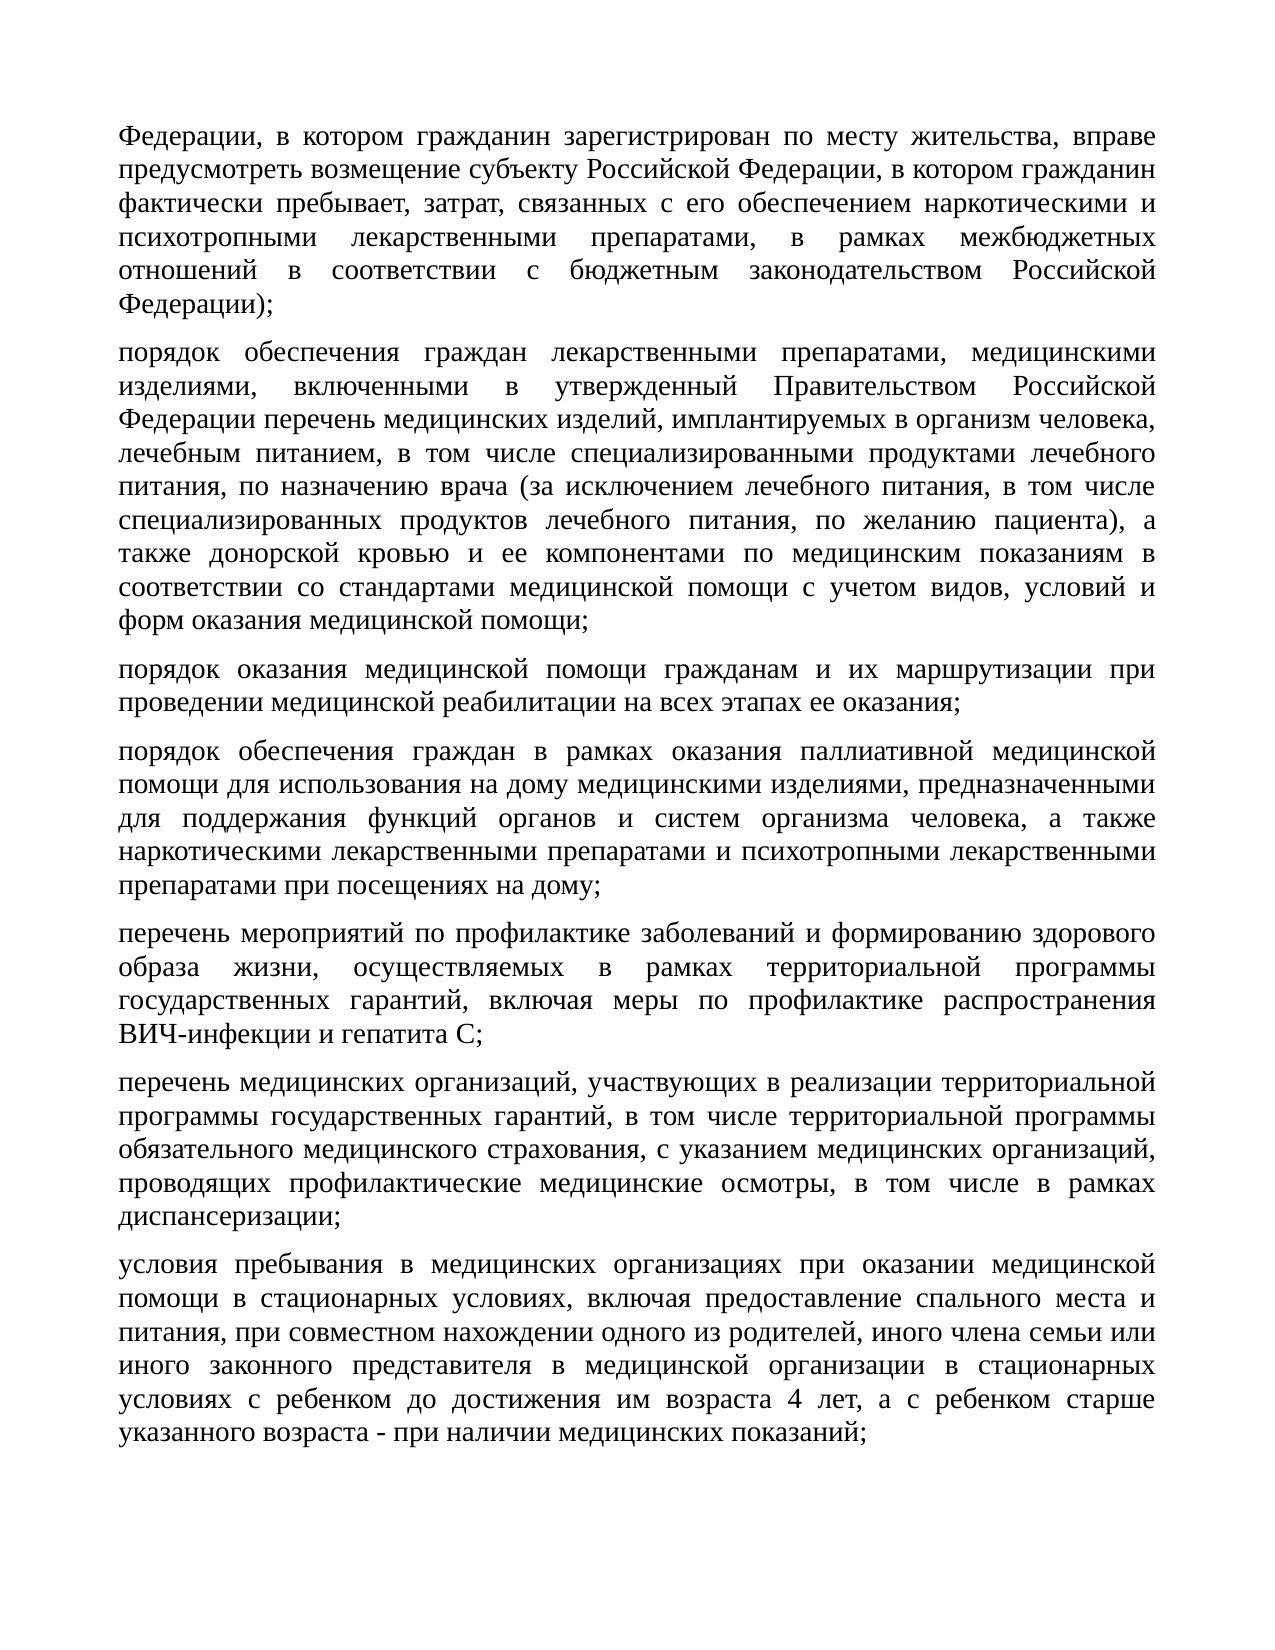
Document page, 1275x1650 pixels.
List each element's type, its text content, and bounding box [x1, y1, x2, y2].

text условия пребывания в медицинских организациях при оказании медицинской помощи в стационарных условиях, включая предоставление спального места и питания, при совместном нахождении одного из родителей, иного члена семьи или иного законного представителя в медицинской организации в стационарных условиях с ребенком до достижения им возраста 4 лет, а с ребенком старше указанного возраста - при наличии медицинских показаний; [118, 1247, 1157, 1448]
text перечень мероприятий по профилактике заболеваний и формированию здорового образа жизни, осуществляемых в рамках территориальной программы государственных гарантий, включая меры по профилактике распространения ВИЧ-инфекции и гепатита C; [118, 915, 1157, 1049]
text перечень медицинских организаций, участвующих в реализации территориальной программы государственных гарантий, в том числе территориальной программы обязательного медицинского страхования, с указанием медицинских организаций, проводящих профилактические медицинские осмотры, в том числе в рамках диспансеризации; [118, 1064, 1157, 1232]
text порядок оказания медицинской помощи гражданам и их маршрутизации при проведении медицинской реабилитации на всех этапах ее оказания; [118, 651, 1157, 718]
text порядок обеспечения граждан лекарственными препаратами, медицинскими изделиями, включенными в утвержденный Правительством Российской Федерации перечень медицинских изделий, имплантируемых в организм человека, лечебным питанием, в том числе специализированными продуктами лечебного питания, по назначению врача (за исключением лечебного питания, в том числе специализированных продуктов лечебного питания, по желанию пациента), а также донорской кровью и ее компонентами по медицинским показаниям в соответствии со стандартами медицинской помощи с учетом видов, условий и форм оказания медицинской помощи; [118, 334, 1157, 636]
text Федерации, в котором гражданин зарегистрирован по месту жительства, вправе предусмотреть возмещение субъекту Российской Федерации, в котором гражданин фактически пребывает, затрат, связанных с его обеспечением наркотическими и психотропными лекарственными препаратами, в рамках межбюджетных отношений в соответствии с бюджетным законодательством Российской Федерации); [118, 118, 1157, 319]
text порядок обеспечения граждан в рамках оказания паллиативной медицинской помощи для использования на дому медицинскими изделиями, предназначенными для поддержания функций органов и систем организма человека, а также наркотическими лекарственными препаратами и психотропными лекарственными препаратами при посещениях на дому; [118, 733, 1157, 900]
